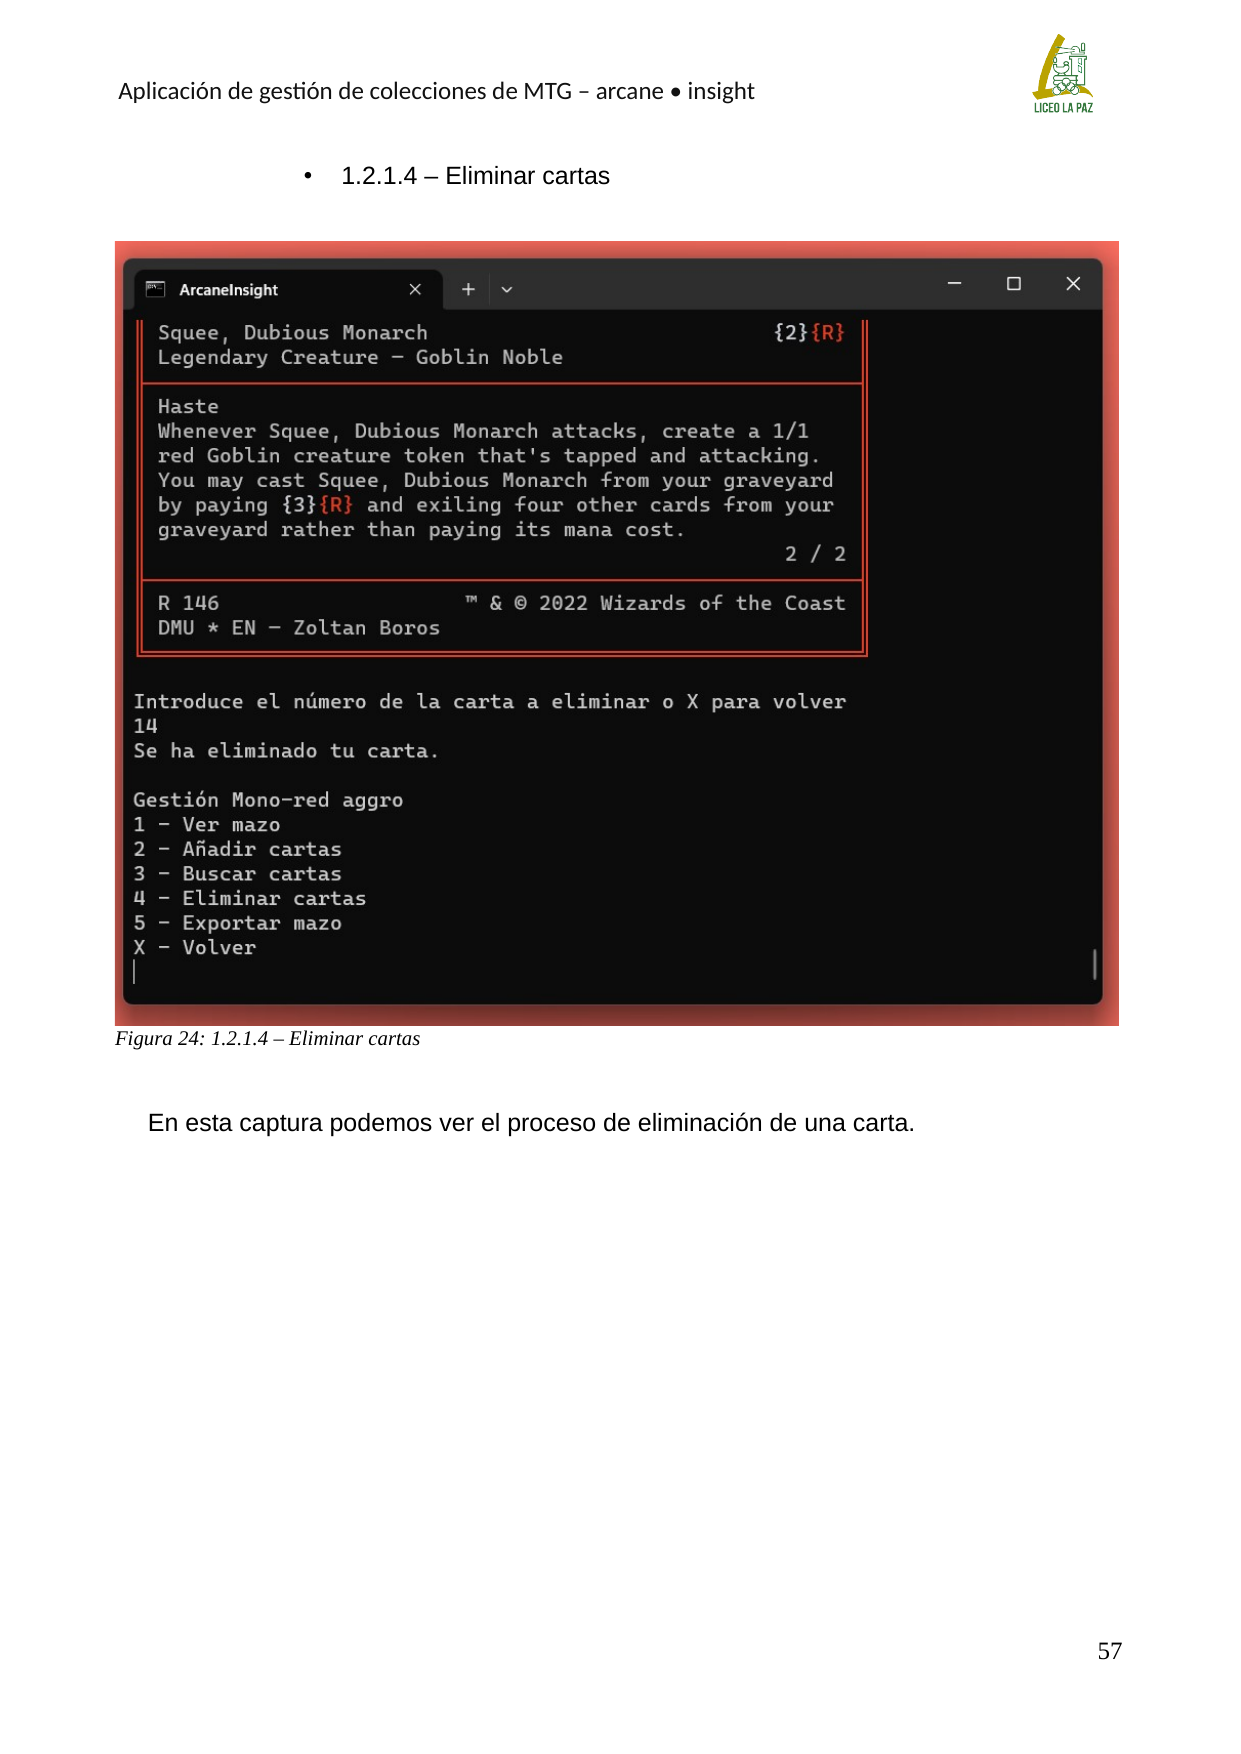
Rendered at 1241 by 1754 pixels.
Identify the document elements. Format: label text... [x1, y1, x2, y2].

text En esta captura podemos ver el proceso de eliminación de una carta. [118, 1107, 1122, 1136]
list 1.2.1.4 – Eliminar cartas [303, 161, 1122, 190]
picture [114, 241, 1119, 1026]
text Figura 24: 1.2.1.4 – Eliminar cartas [115, 1026, 1119, 1050]
picture [1025, 26, 1100, 121]
